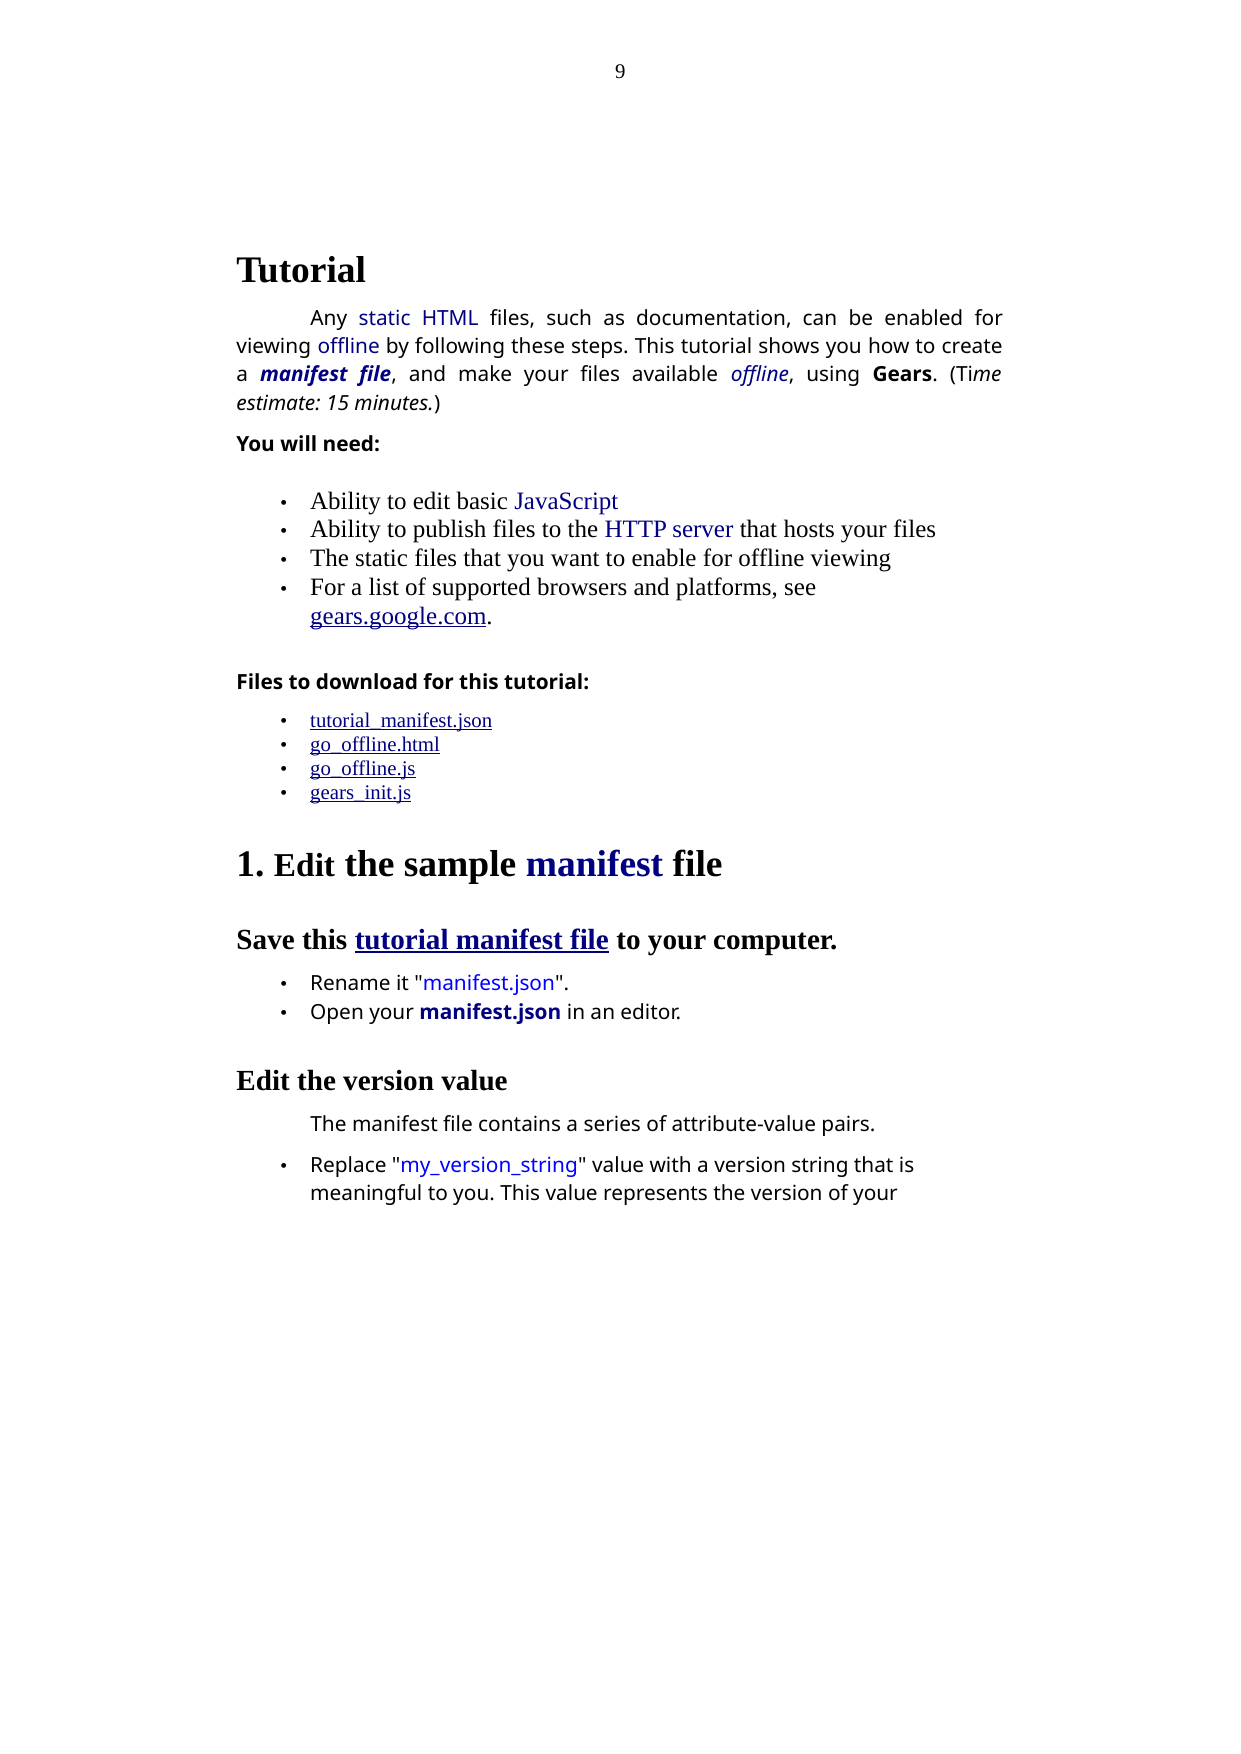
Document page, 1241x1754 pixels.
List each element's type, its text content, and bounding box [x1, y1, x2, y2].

text The manifest file contains a series of attribute-value pairs. [236, 1109, 1004, 1137]
list go_offline.js [280, 756, 1004, 780]
subtitle Files to download for this tutorial: [236, 667, 1004, 696]
subtitle Tutorial [236, 247, 1004, 290]
subtitle Edit the version value [236, 1063, 1004, 1096]
list Ability to publish files to the HTTP server that hosts your files [280, 514, 1004, 543]
list Ability to edit basic JavaScript [280, 486, 1004, 514]
list Open your manifest.json in an editor. [280, 997, 1004, 1025]
list For a list of supported browsers and platforms, see gears.google.com. [280, 572, 1004, 629]
subtitle 1. Edit the sample manifest file [236, 842, 1004, 885]
list gears_init.js [280, 780, 1004, 804]
list Rename it "manifest.json". [280, 968, 1004, 997]
list tutorial_manifest.json [280, 708, 1004, 732]
list The static files that you want to enable for offline viewing [280, 543, 1004, 572]
list Replace "my_version_string" value with a version string that is meaningful to you. This value represents the version of your [280, 1150, 1004, 1207]
subtitle Save this tutorial manifest file to your computer. [236, 922, 1004, 956]
text Any static HTML files, such as documentation, can be enabled for viewing offline by following these steps. This tutorial shows you how to create a manifest file, and make your files available offline, using Gears. (Time estimate: 15 minutes.) [236, 303, 1004, 416]
text You will need: [236, 429, 1004, 457]
list go_offline.html [280, 732, 1004, 756]
